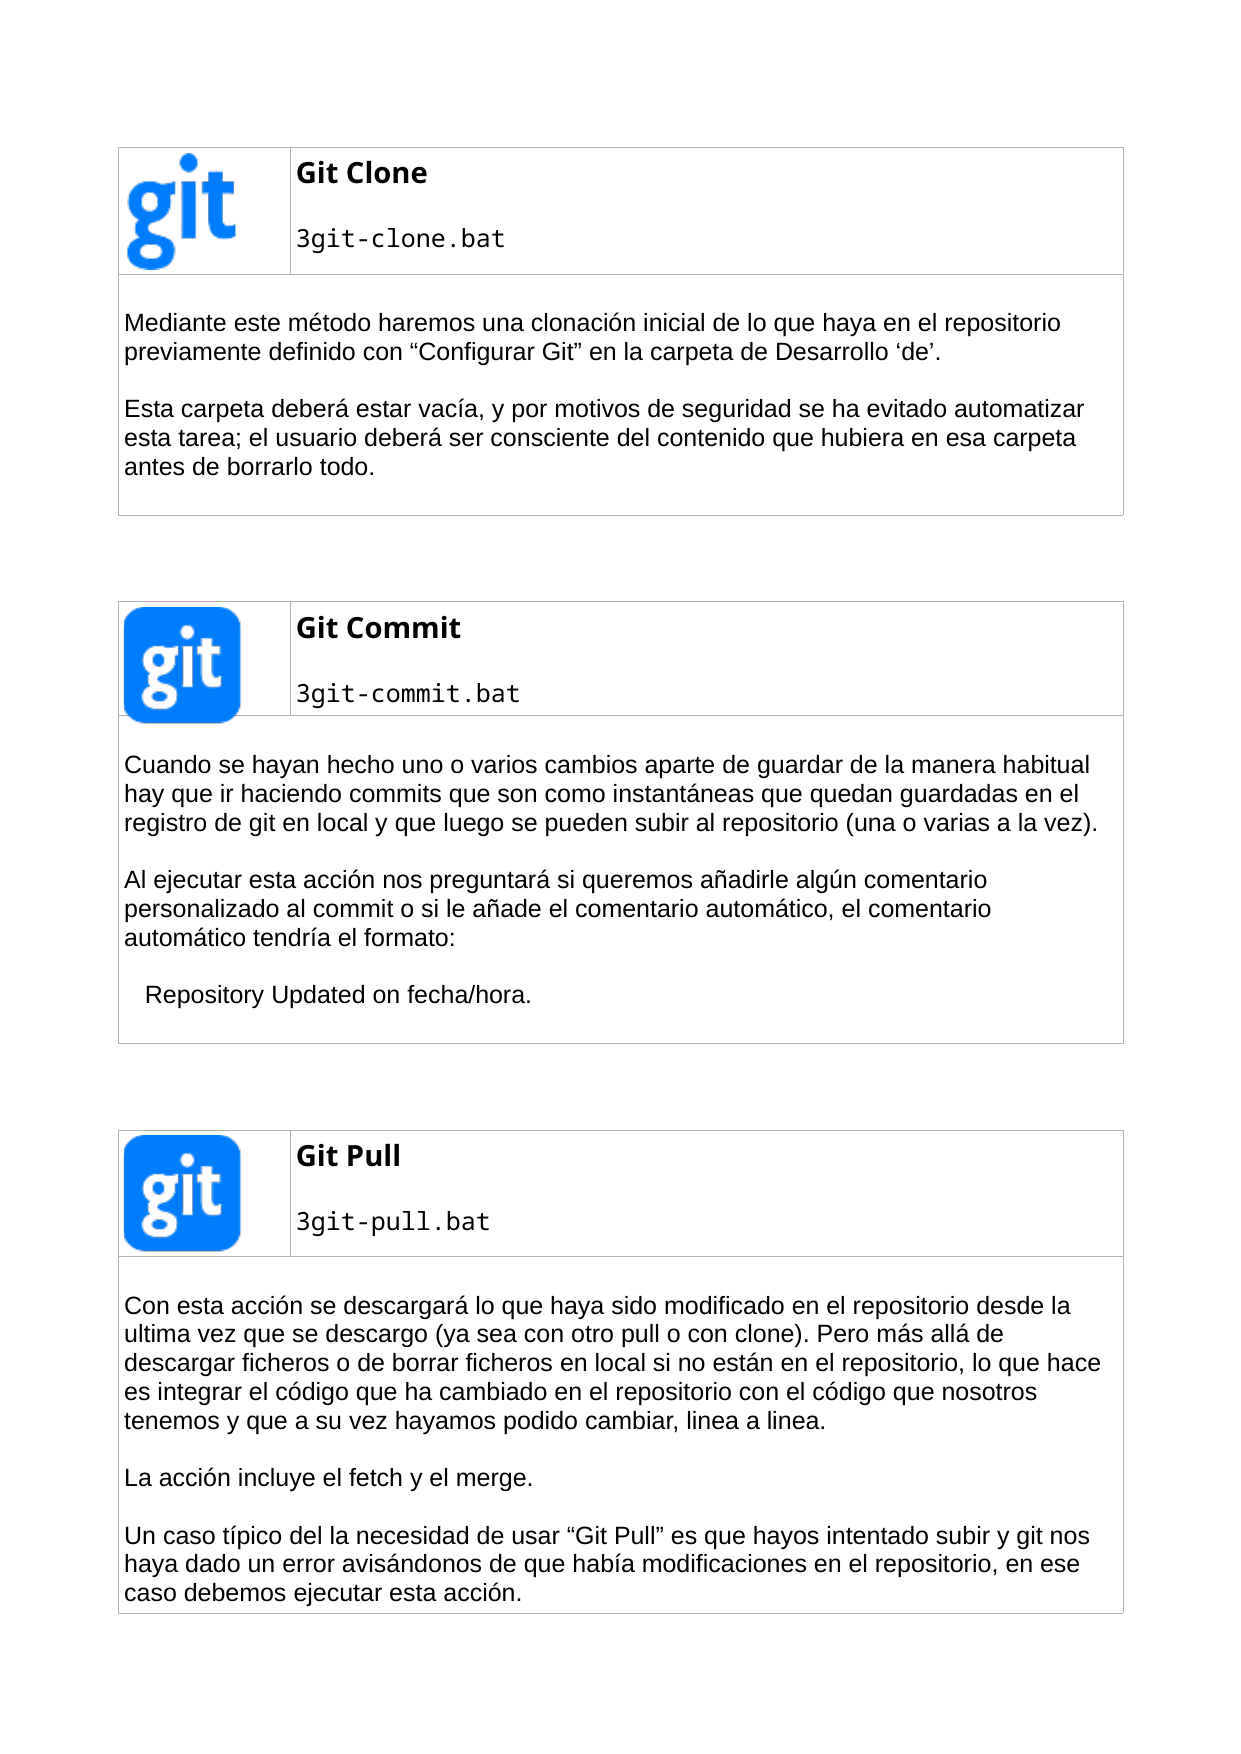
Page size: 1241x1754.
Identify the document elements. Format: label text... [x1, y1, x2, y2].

table_header Git Commit 3git-commit.bat [291, 602, 1123, 715]
table_header [119, 1131, 290, 1256]
table_cell Cuando se hayan hecho uno o varios cambios aparte de guardar de la manera habitual hay que ir haciendo commits que son como instantáneas que quedan guardadas en el registro de git en local y que luego se pueden subir al repositorio (una o varias a la vez). Al ejecutar esta acción nos preguntará si queremos añadirle algún comentario personalizado al commit o si le añade el comentario automático, el comentario automático tendría el formato: Repository Updated on fecha/hora. [119, 716, 1123, 1043]
table_header Git Pull 3git-pull.bat [291, 1131, 1123, 1256]
table_header [119, 148, 290, 273]
table_header [119, 602, 290, 715]
table_cell Mediante este método haremos una clonación inicial de lo que haya en el repositorio previamente definido con “Configurar Git” en la carpeta de Desarrollo ‘de’. Esta carpeta deberá estar vacía, y por motivos de seguridad se ha evitado automatizar esta tarea; el usuario deberá ser consciente del contenido que hubiera en esa carpeta antes de borrarlo todo. [119, 275, 1123, 515]
table_cell Con esta acción se descargará lo que haya sido modificado en el repositorio desde la ultima vez que se descargo (ya sea con otro pull o con clone). Pero más allá de descargar ficheros o de borrar ficheros en local si no están en el repositorio, lo que hace es integrar el código que ha cambiado en el repositorio con el código que nosotros tenemos y que a su vez hayamos podido cambiar, linea a linea. La acción incluye el fetch y el merge. Un caso típico del la necesidad de usar “Git Pull” es que hayos intentado subir y git nos haya dado un error avisándonos de que había modificaciones en el repositorio, en ese caso debemos ejecutar esta acción. [119, 1257, 1123, 1613]
table_header Git Clone 3git-clone.bat [291, 148, 1123, 273]
picture [123, 152, 242, 270]
picture [123, 607, 242, 725]
picture [123, 1135, 242, 1253]
